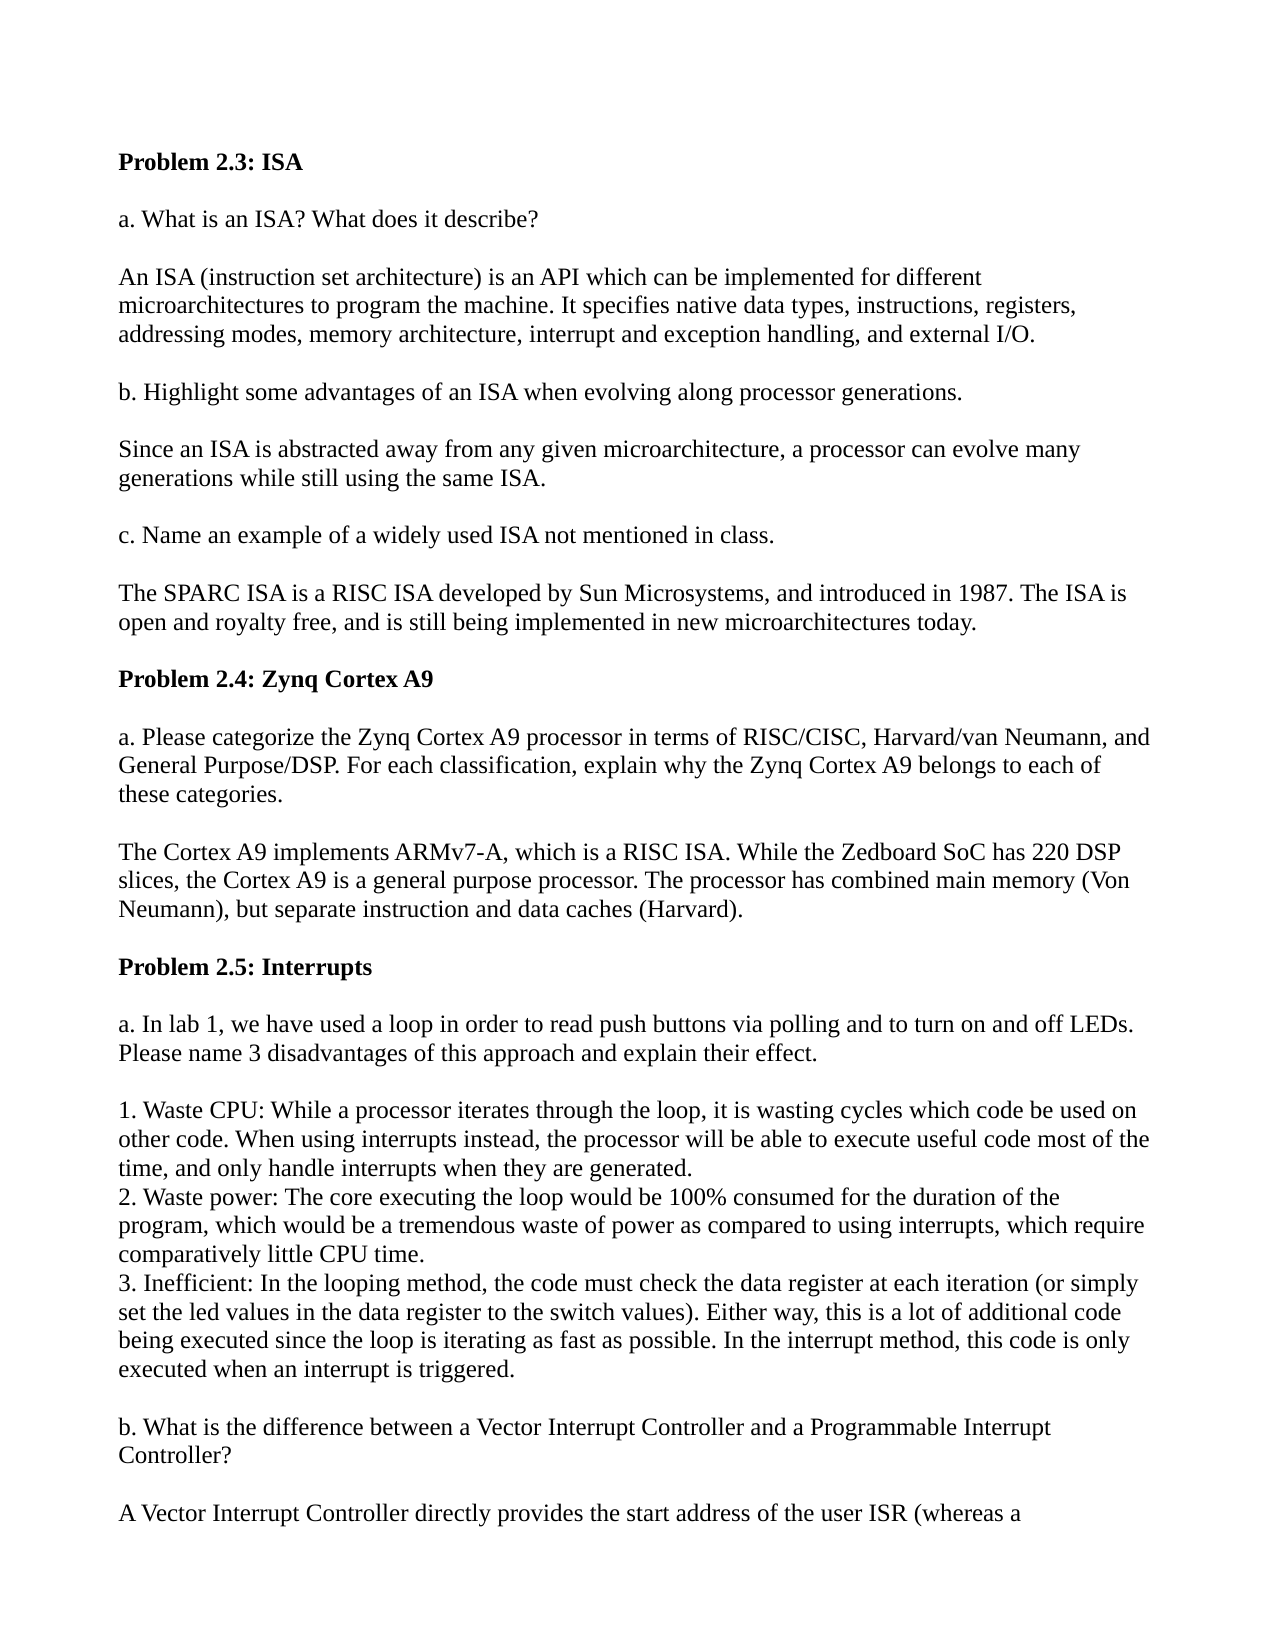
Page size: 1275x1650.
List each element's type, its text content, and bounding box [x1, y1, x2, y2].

text 1. Waste CPU: While a processor iterates through the loop, it is wasting cycles which code be used on other code. When using interrupts instead, the processor will be able to execute useful code most of the time, and only handle interrupts when they are generated. [118, 1096, 1157, 1182]
text a. What is an ISA? What does it describe? [118, 204, 1157, 233]
text Problem 2.3: ISA [118, 147, 1157, 176]
text The Cortex A9 implements ARMv7-A, which is a RISC ISA. While the Zedboard SoC has 220 DSP slices, the Cortex A9 is a general purpose processor. The processor has combined main memory (Von Neumann), but separate instruction and data caches (Harvard). [118, 837, 1157, 923]
text Problem 2.4: Zynq Cortex A9 [118, 664, 1157, 693]
text a. Please categorize the Zynq Cortex A9 processor in terms of RISC/CISC, Harvard/van Neumann, and General Purpose/DSP. For each classification, explain why the Zynq Cortex A9 belongs to each of these categories. [118, 722, 1157, 808]
text b. What is the difference between a Vector Interrupt Controller and a Programmable Interrupt Controller? [118, 1412, 1157, 1469]
text Since an ISA is abstracted away from any given microarchitecture, a processor can evolve many generations while still using the same ISA. [118, 434, 1157, 492]
text 2. Waste power: The core executing the loop would be 100% consumed for the duration of the program, which would be a tremendous waste of power as compared to using interrupts, which require comparatively little CPU time. [118, 1182, 1157, 1268]
text The SPARC ISA is a RISC ISA developed by Sun Microsystems, and introduced in 1987. The ISA is open and royalty free, and is still being implemented in new microarchitectures today. [118, 578, 1157, 636]
text An ISA (instruction set architecture) is an API which can be implemented for different microarchitectures to program the machine. It specifies native data types, instructions, registers, addressing modes, memory architecture, interrupt and exception handling, and external I/O. [118, 262, 1157, 348]
text Problem 2.5: Interrupts [118, 952, 1157, 981]
text b. Highlight some advantages of an ISA when evolving along processor generations. [118, 377, 1157, 406]
text 3. Inefficient: In the looping method, the code must check the data register at each iteration (or simply set the led values in the data register to the switch values). Either way, this is a lot of additional code being executed since the loop is iterating as fast as possible. In the interrupt method, this code is only executed when an interrupt is triggered. [118, 1268, 1157, 1383]
text c. Name an example of a widely used ISA not mentioned in class. [118, 521, 1157, 549]
text A Vector Interrupt Controller directly provides the start address of the user ISR (whereas a [118, 1498, 1157, 1527]
text a. In lab 1, we have used a loop in order to read push buttons via polling and to turn on and off LEDs. Please name 3 disadvantages of this approach and explain their effect. [118, 1009, 1157, 1067]
